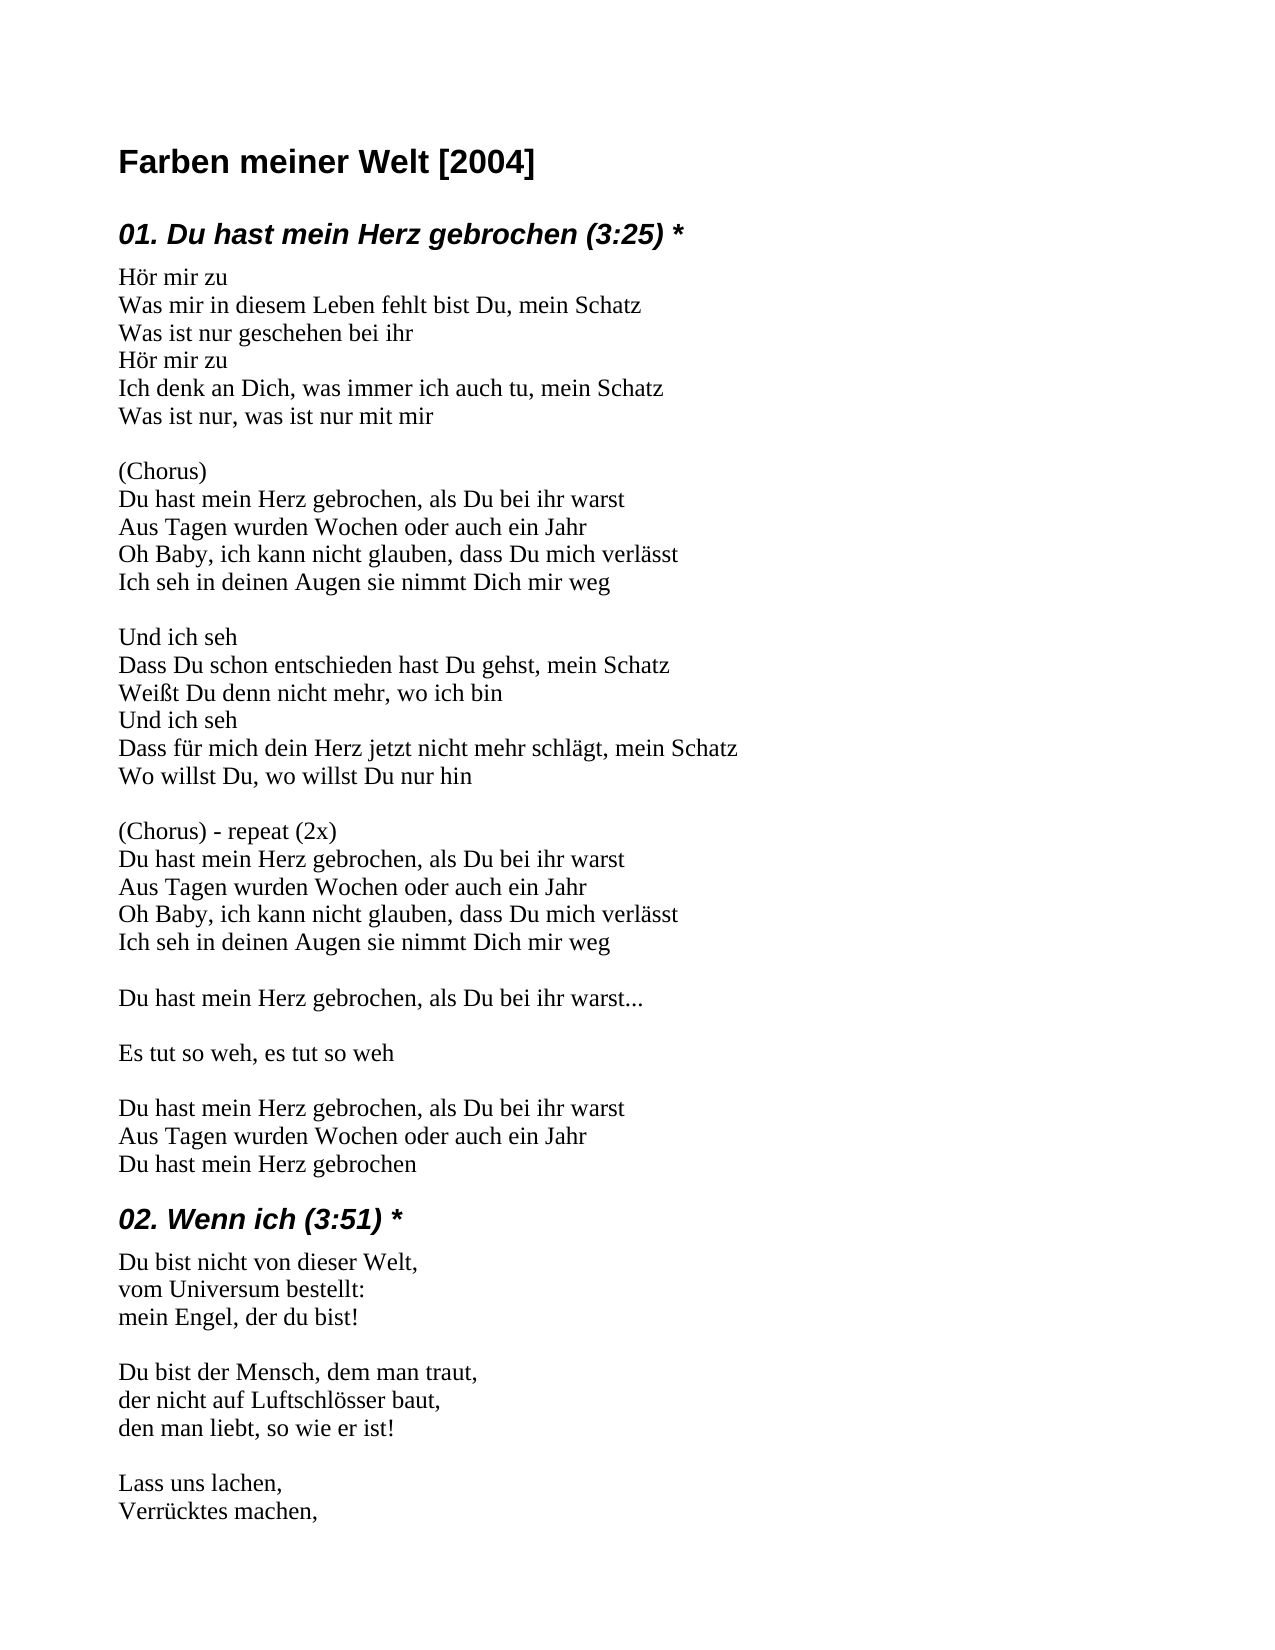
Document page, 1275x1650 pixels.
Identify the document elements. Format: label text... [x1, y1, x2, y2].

text Was mir in diesem Leben fehlt bist Du, mein Schatz [118, 291, 1157, 319]
text Ich seh in deinen Augen sie nimmt Dich mir weg [118, 928, 1157, 956]
text Es tut so weh, es tut so weh [118, 1039, 1157, 1067]
subtitle 01. Du hast mein Herz gebrochen (3:25) * [118, 218, 1157, 251]
text Aus Tagen wurden Wochen oder auch ein Jahr [118, 513, 1157, 540]
text Was ist nur, was ist nur mit mir [118, 402, 1157, 429]
text Du hast mein Herz gebrochen, als Du bei ihr warst [118, 845, 1157, 873]
text vom Universum bestellt: [118, 1275, 1157, 1303]
text Dass Du schon entschieden hast Du gehst, mein Schatz [118, 651, 1157, 679]
text der nicht auf Luftschlösser baut, [118, 1386, 1157, 1414]
text Aus Tagen wurden Wochen oder auch ein Jahr [118, 873, 1157, 901]
text Wo willst Du, wo willst Du nur hin [118, 762, 1157, 790]
text Dass für mich dein Herz jetzt nicht mehr schlägt, mein Schatz [118, 734, 1157, 762]
text Du hast mein Herz gebrochen, als Du bei ihr warst [118, 1094, 1157, 1122]
text Verrücktes machen, [118, 1497, 1157, 1525]
text Du bist der Mensch, dem man traut, [118, 1358, 1157, 1386]
text Oh Baby, ich kann nicht glauben, dass Du mich verlässt [118, 901, 1157, 928]
text Und ich seh [118, 623, 1157, 651]
text Aus Tagen wurden Wochen oder auch ein Jahr [118, 1122, 1157, 1150]
text Hör mir zu [118, 346, 1157, 374]
text Ich seh in deinen Augen sie nimmt Dich mir weg [118, 568, 1157, 596]
subtitle Farben meiner Welt [2004] [118, 143, 1157, 181]
text (Chorus) [118, 457, 1157, 485]
text Weißt Du denn nicht mehr, wo ich bin [118, 679, 1157, 707]
text mein Engel, der du bist! [118, 1303, 1157, 1331]
text Du bist nicht von dieser Welt, [118, 1248, 1157, 1275]
text den man liebt, so wie er ist! [118, 1414, 1157, 1442]
text Oh Baby, ich kann nicht glauben, dass Du mich verlässt [118, 540, 1157, 568]
text Du hast mein Herz gebrochen, als Du bei ihr warst [118, 485, 1157, 513]
text Du hast mein Herz gebrochen [118, 1150, 1157, 1178]
subtitle 02. Wenn ich (3:51) * [118, 1203, 1157, 1235]
text Du hast mein Herz gebrochen, als Du bei ihr warst... [118, 984, 1157, 1011]
text Und ich seh [118, 707, 1157, 734]
text Hör mir zu [118, 263, 1157, 291]
text Was ist nur geschehen bei ihr [118, 319, 1157, 346]
text Ich denk an Dich, was immer ich auch tu, mein Schatz [118, 374, 1157, 402]
text Lass uns lachen, [118, 1469, 1157, 1497]
text (Chorus) - repeat (2x) [118, 817, 1157, 845]
